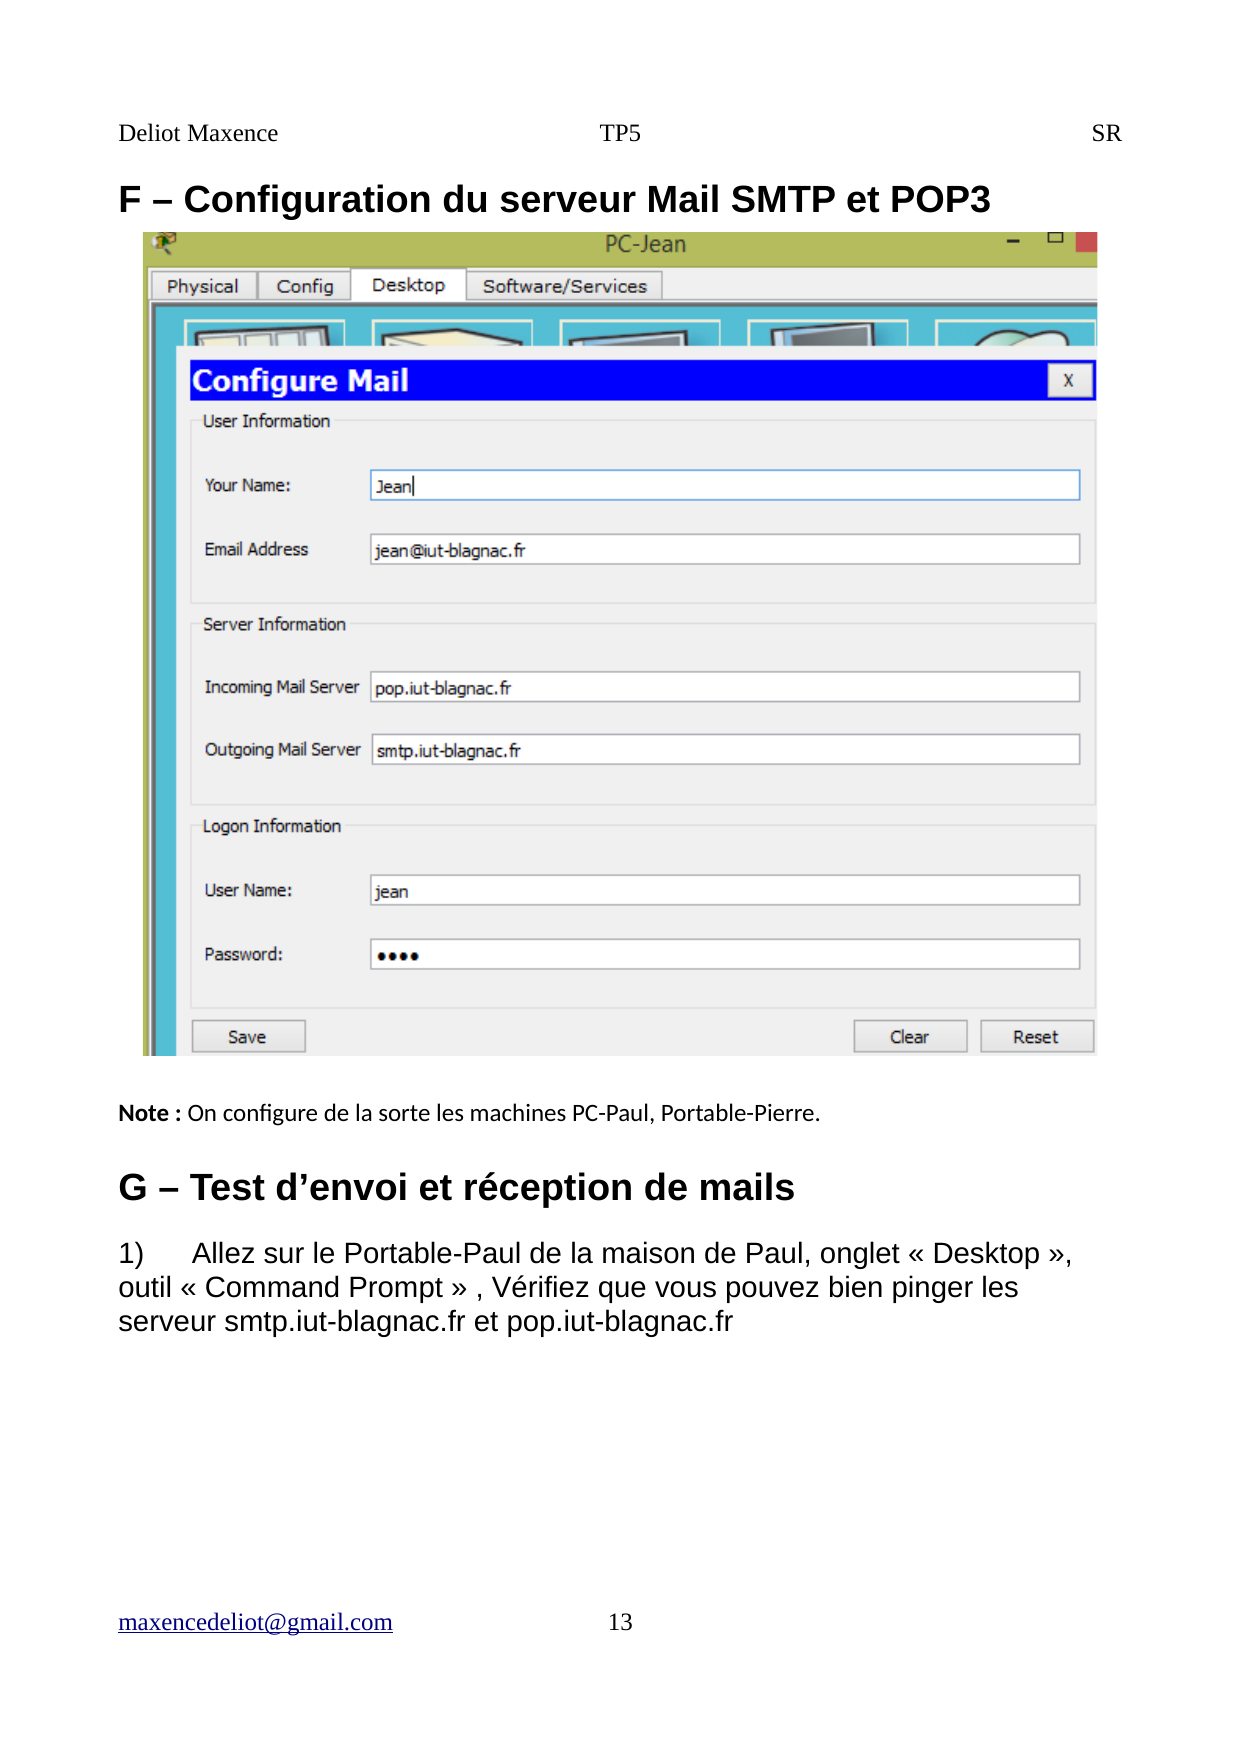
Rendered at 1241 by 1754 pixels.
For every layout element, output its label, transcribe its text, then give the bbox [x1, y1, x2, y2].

subtitle F – Configuration du serveur Mail SMTP et POP3 [118, 176, 1122, 220]
subtitle 1) Allez sur le Portable-Paul de la maison de Paul, onglet « Desktop », outil « Command Prompt » , Vérifiez que vous pouvez bien pinger les serveur smtp.iut-blagnac.fr et pop.iut-blagnac.fr [118, 1236, 1122, 1337]
subtitle G – Test d’envoi et réception de mails [118, 1165, 1122, 1209]
text Note : On configure de la sorte les machines PC-Paul, Portable-Pierre. [118, 1097, 1122, 1128]
picture [142, 232, 1098, 1056]
